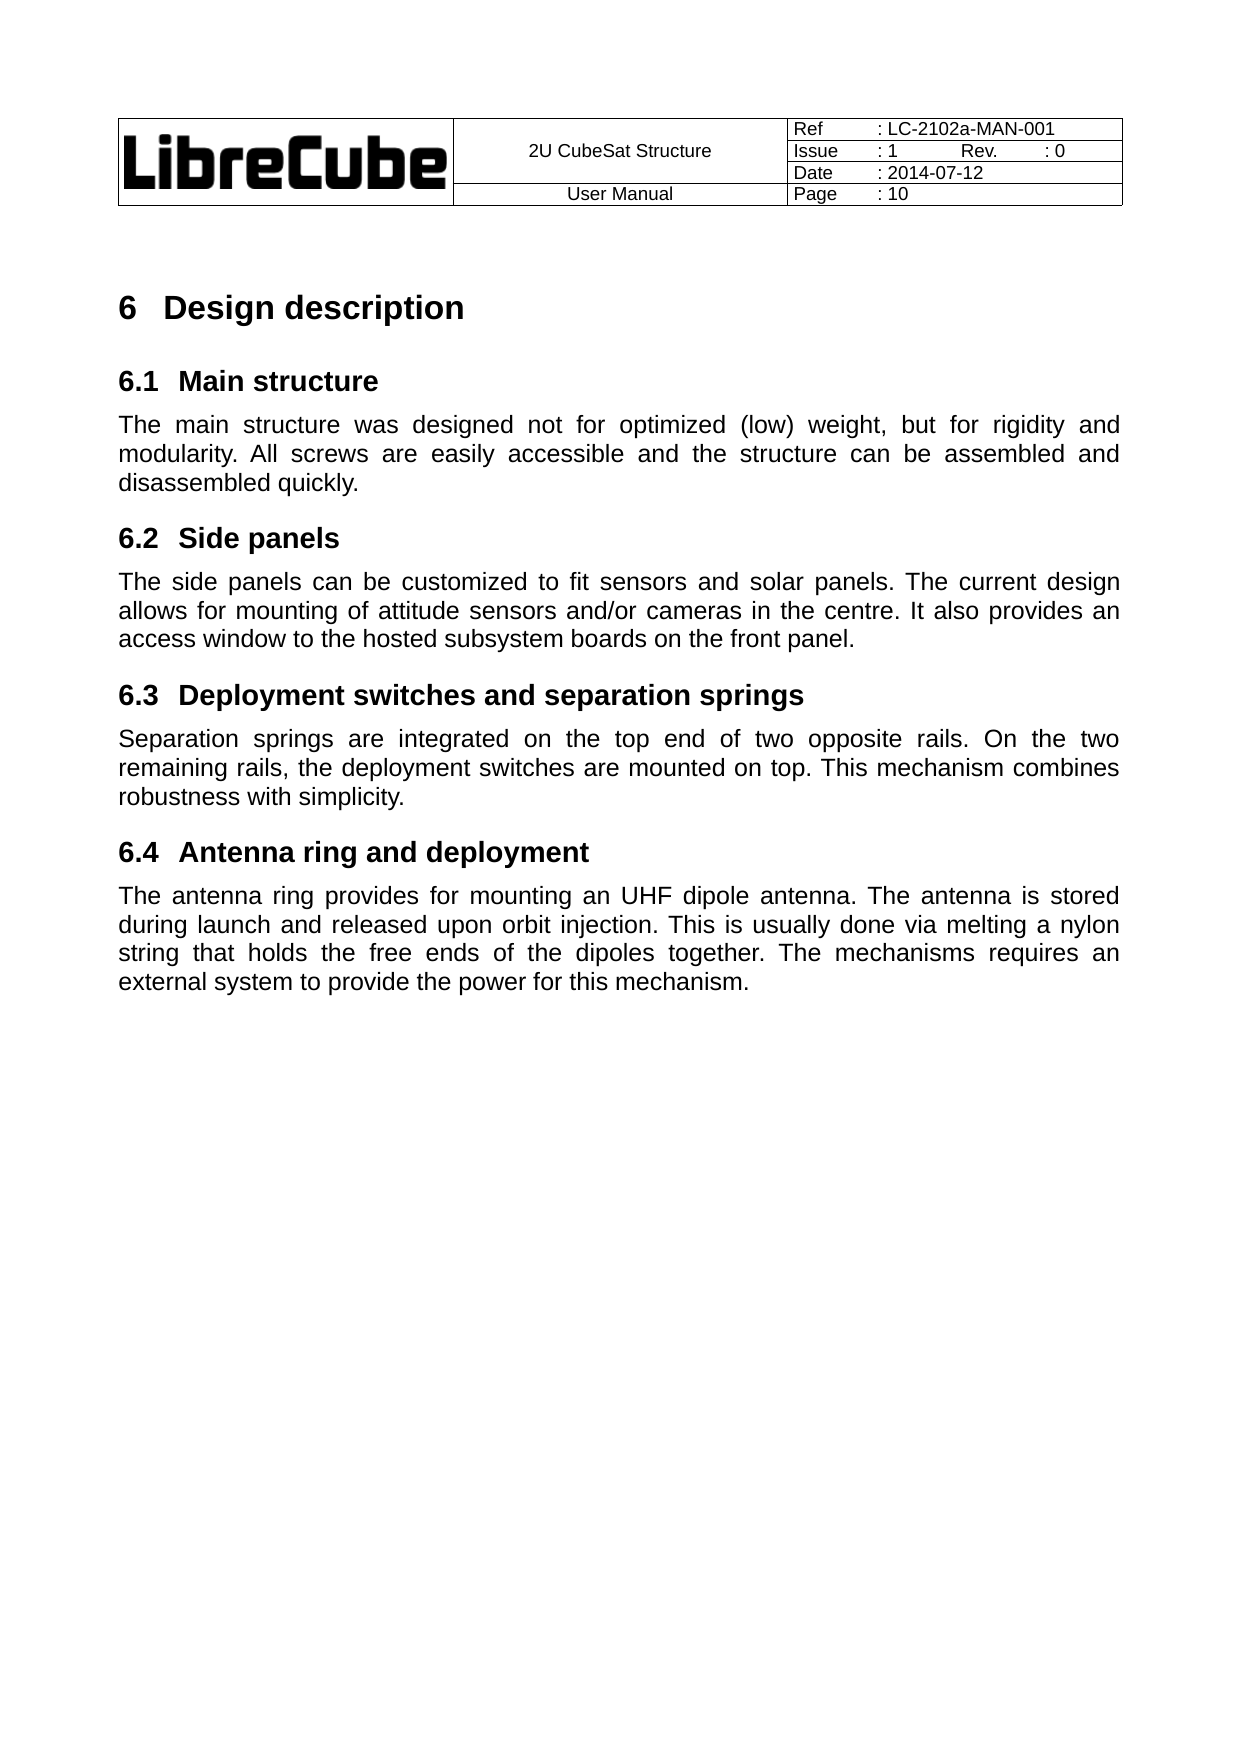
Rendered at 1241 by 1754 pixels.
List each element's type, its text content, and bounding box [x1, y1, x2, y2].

text The main structure was designed not for optimized (low) weight, but for rigidity and modularity. All screws are easily accessible and the structure can be assembled and disassembled quickly. [118, 410, 1122, 496]
picture [124, 134, 447, 189]
subtitle Antenna ring and deployment [118, 835, 1122, 868]
text The antenna ring provides for mounting an UHF dipole antenna. The antenna is stored during launch and released upon orbit injection. This is usually done via melting a nylon string that holds the free ends of the dipoles together. The mechanisms requires an external system to provide the power for this mechanism. [118, 881, 1122, 996]
subtitle Deployment switches and separation springs [118, 678, 1122, 712]
text The side panels can be customized to fit sensors and solar panels. The current design allows for mounting of attitude sensors and/or cameras in the centre. It also provides an access window to the hosted subsystem boards on the front panel. [118, 567, 1122, 653]
subtitle Side panels [118, 521, 1122, 554]
subtitle Design description [118, 288, 1122, 327]
text Separation springs are integrated on the top end of two opposite rails. On the two remaining rails, the deployment switches are mounted on top. This mechanism combines robustness with simplicity. [118, 724, 1122, 810]
subtitle Main structure [118, 364, 1122, 398]
